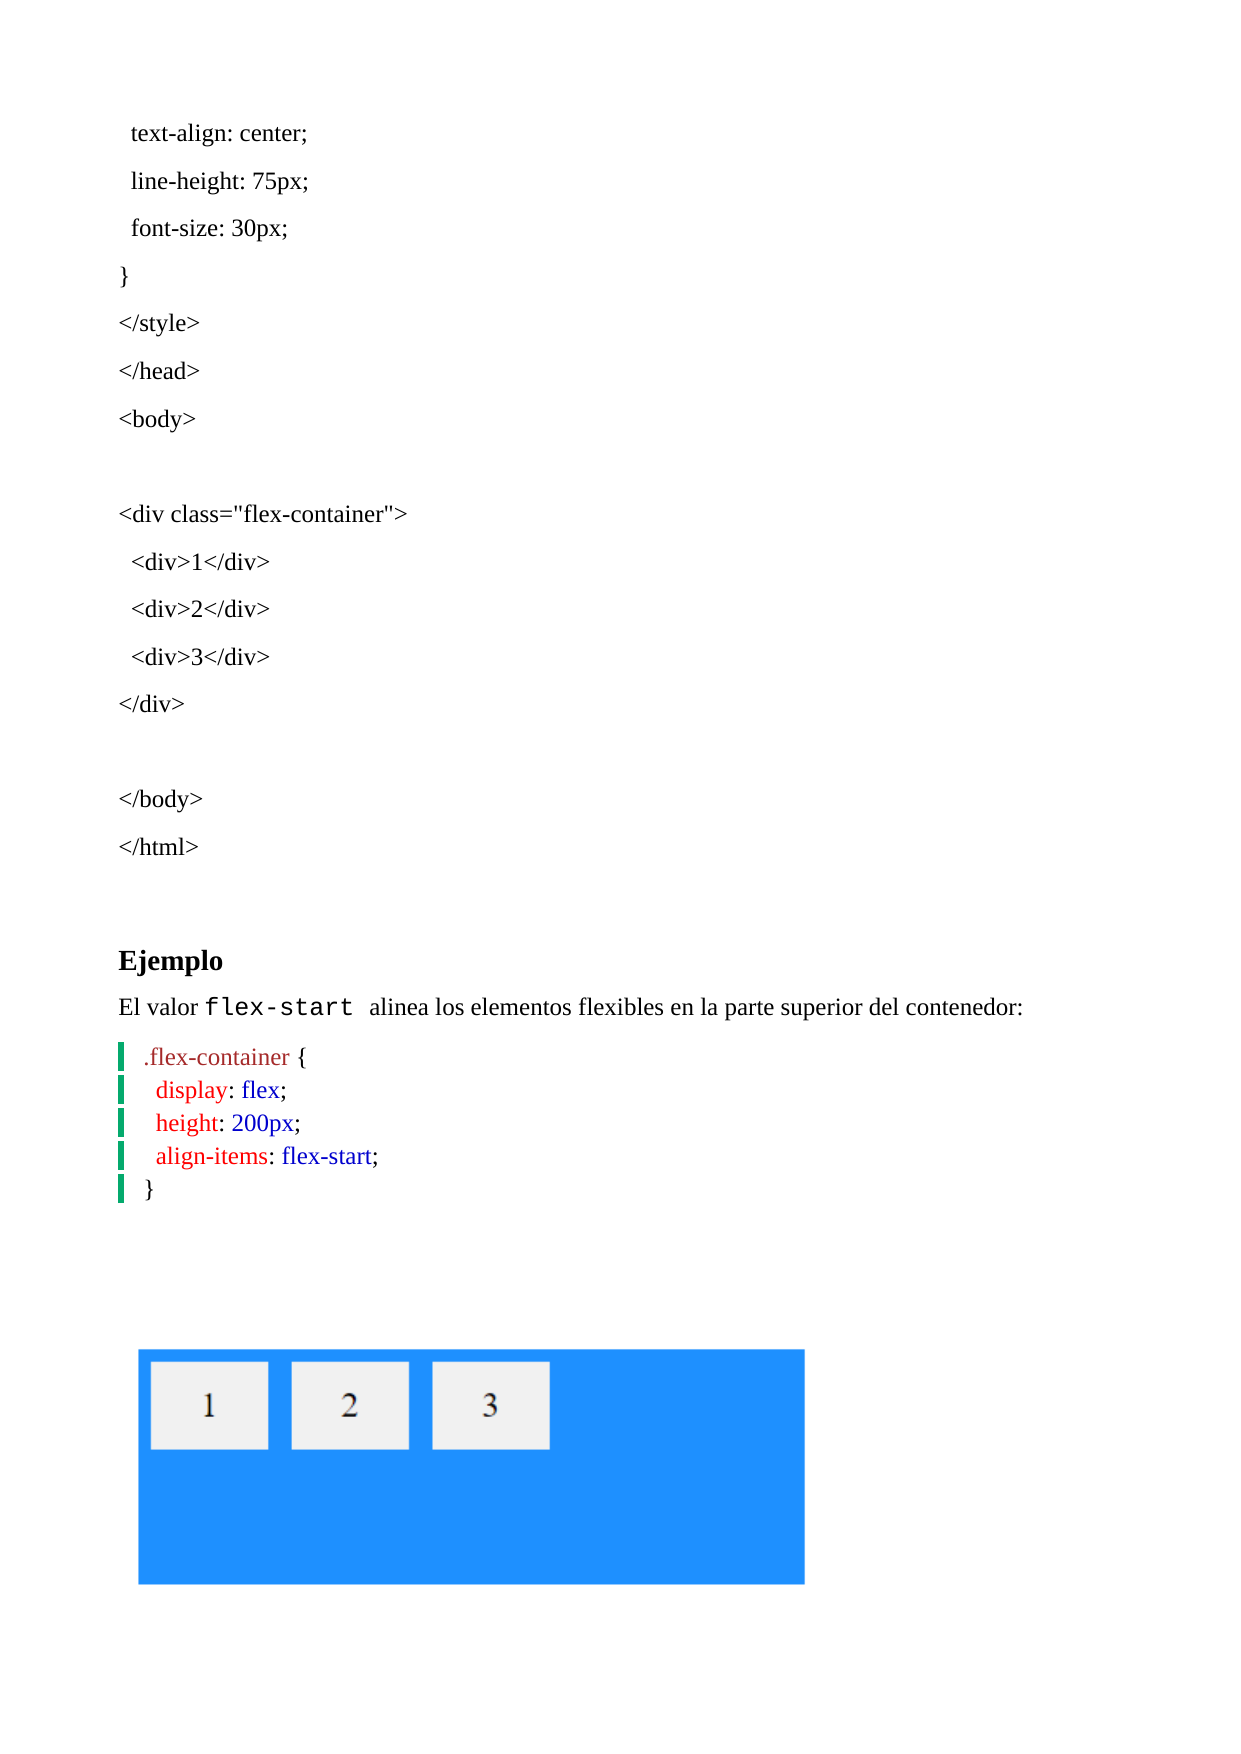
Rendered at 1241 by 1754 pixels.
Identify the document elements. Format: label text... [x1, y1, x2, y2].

text } [118, 261, 1122, 290]
text <body> [118, 404, 1122, 432]
text <div>1</div> [118, 547, 1122, 575]
text <div>3</div> [118, 642, 1122, 671]
text text-align: center; [118, 118, 1122, 147]
text line-height: 75px; [118, 166, 1122, 194]
text font-size: 30px; [118, 213, 1122, 242]
text <div class="flex-container"> [118, 499, 1122, 528]
text <div>2</div> [118, 594, 1122, 623]
text .flex-container { display: flex; height: 200px; align-items: flex-start; } [118, 1042, 1122, 1203]
picture [134, 1337, 816, 1602]
subtitle Ejemplo [118, 943, 1122, 977]
text </head> [118, 356, 1122, 385]
text El valor flex-start alinea los elementos flexibles en la parte superior del contenedor: [118, 992, 1122, 1023]
text </div> [118, 689, 1122, 718]
text </body> [118, 784, 1122, 813]
text </style> [118, 308, 1122, 337]
text </html> [118, 832, 1122, 861]
